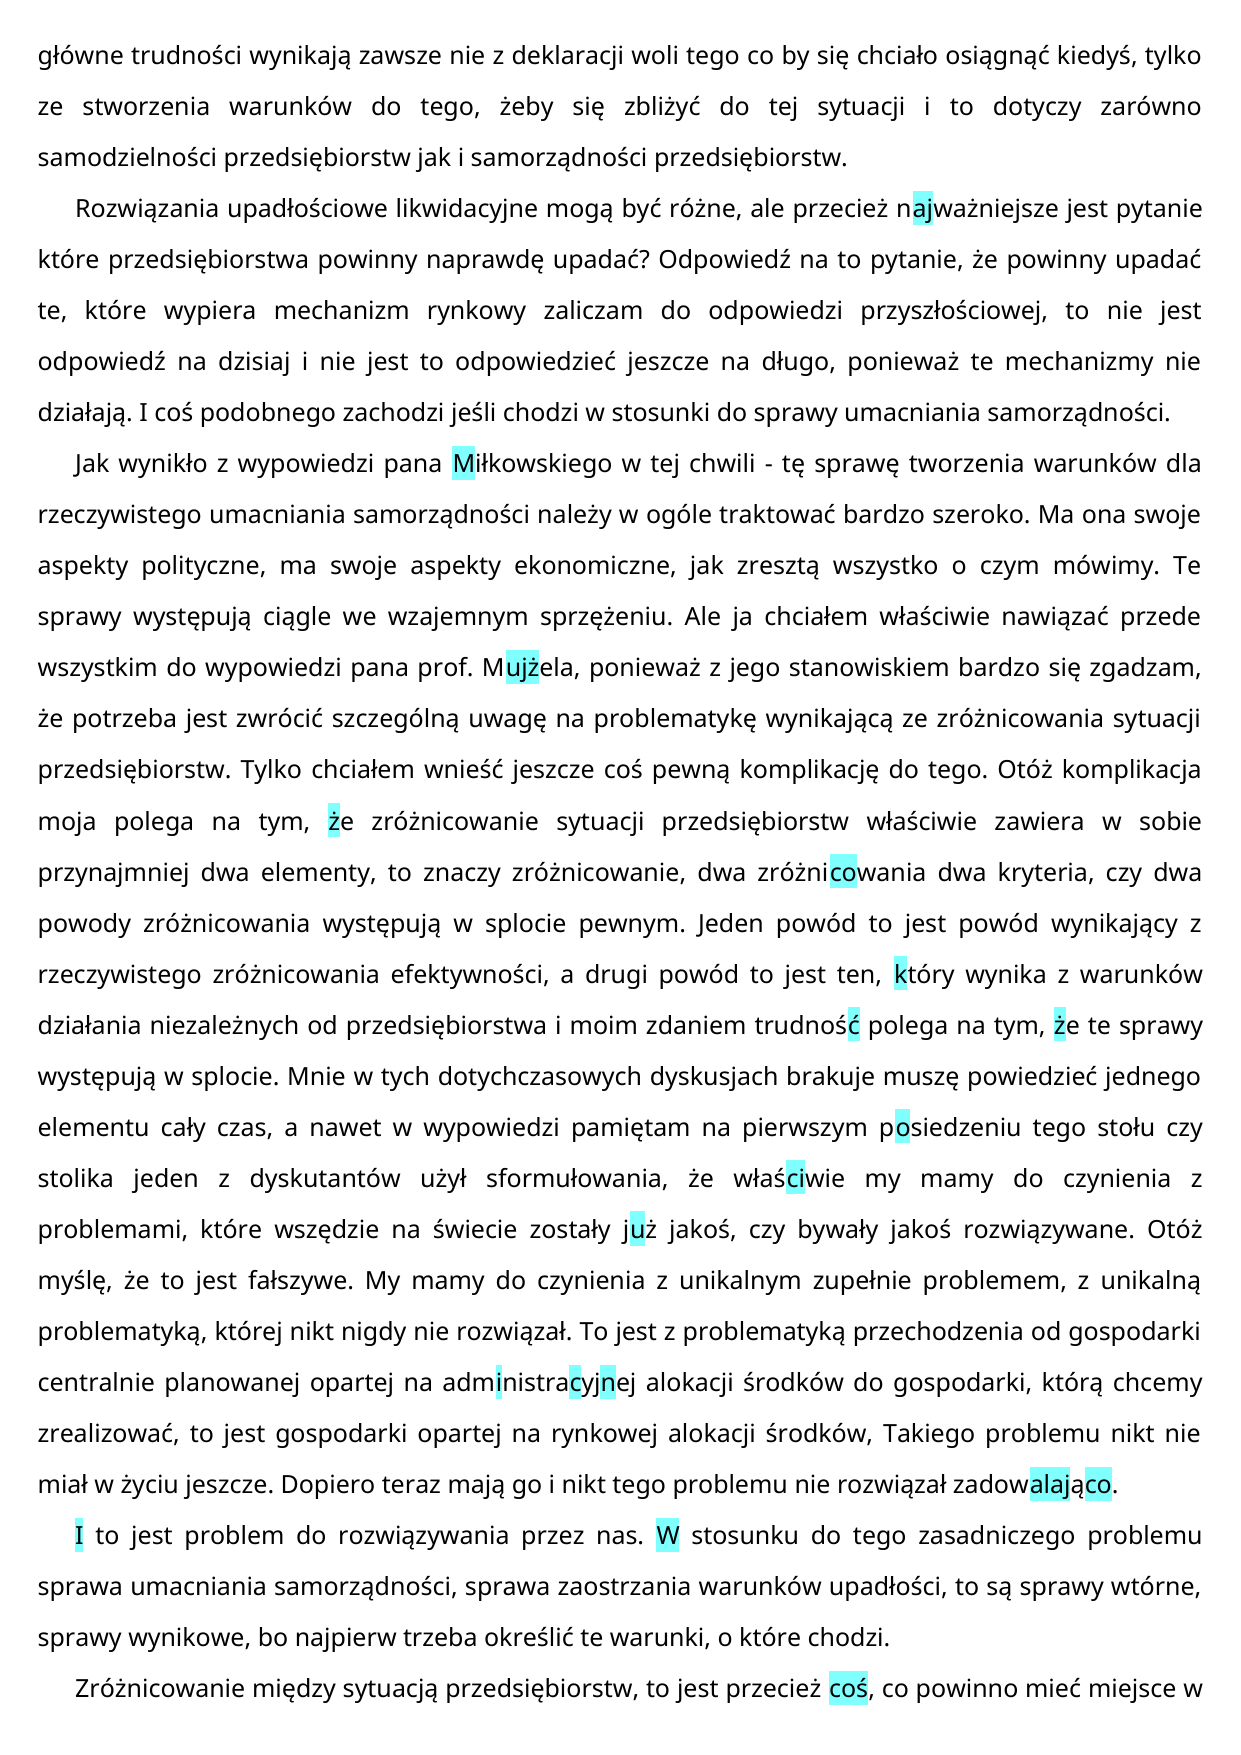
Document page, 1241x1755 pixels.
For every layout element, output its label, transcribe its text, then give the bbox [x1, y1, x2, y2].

text Jak wynikło z wypowiedzi pana Miłkowskiego w tej chwili - tę sprawę tworzenia warunków dla rzeczywistego umacniania samorządności należy w ogóle traktować bardzo szeroko. Ma ona swoje aspekty polityczne, ma swoje aspekty ekonomiczne, jak zresztą wszystko o czym mówimy. Te sprawy występują ciągle we wzajemnym sprzężeniu. Ale ja chciałem właściwie nawiązać przede wszystkim do wypowiedzi pana prof. Mujżela, ponieważ z jego stanowiskiem bardzo się zgadzam, że potrzeba jest zwrócić szczególną uwagę na problematykę wynikającą ze zróżnicowania sytuacji przedsiębiorstw. Tylko chciałem wnieść jeszcze coś pewną komplikację do tego. Otóż komplikacja moja polega na tym, że zróżnicowanie sytuacji przedsiębiorstw właściwie zawiera w sobie przynajmniej dwa elementy, to znaczy zróżnicowanie, dwa zróżnicowania dwa kryteria, czy dwa powody zróżnicowania występują w splocie pewnym. Jeden powód to jest powód wynikający z rzeczywistego zróżnicowania efektywności, a drugi powód to jest ten, który wynika z warunków działania niezależnych od przedsiębiorstwa i moim zdaniem trudność polega na tym, że te sprawy występują w splocie. Mnie w tych dotychczasowych dyskusjach brakuje muszę powiedzieć jednego elementu cały czas, a nawet w wypowiedzi pamiętam na pierwszym posiedzeniu tego stołu czy stolika jeden z dyskutantów użył sformułowania, że właściwie my mamy do czynienia z problemami, które wszędzie na świecie zostały już jakoś, czy bywały jakoś rozwiązywane. Otóż myślę, że to jest fałszywe. My mamy do czynienia z unikalnym zupełnie problemem, z unikalną problematyką, której nikt nigdy nie rozwiązał. To jest z problematyką przechodzenia od gospodarki centralnie planowanej opartej na administracyjnej alokacji środków do gospodarki, którą chcemy zrealizować, to jest gospodarki opartej na rynkowej alokacji środków, Takiego problemu nikt nie miał w życiu jeszcze. Dopiero teraz mają go i nikt tego problemu nie rozwiązał zadowalająco. [37, 446, 1203, 1501]
text Rozwiązania upadłościowe likwidacyjne mogą być różne, ale przecież najważniejsze jest pytanie które przedsiębiorstwa powinny naprawdę upadać? Odpowiedź na to pytanie, że powinny upadać te, które wypiera mechanizm rynkowy zaliczam do odpowiedzi przyszłościowej, to nie jest odpowiedź na dzisiaj i nie jest to odpowiedzieć jeszcze na długo, ponieważ te mechanizmy nie działają. I coś podobnego zachodzi jeśli chodzi w stosunki do sprawy umacniania samorządności. [37, 191, 1203, 429]
text główne trudności wynikają zawsze nie z deklaracji woli tego co by się chciało osiągnąć kiedyś, tylko ze stworzenia warunków do tego, żeby się zbliżyć do tej sytuacji i to dotyczy zarówno samodzielności przedsiębiorstw jak i samorządności przedsiębiorstw. [37, 37, 1203, 174]
text I to jest problem do rozwiązywania przez nas. W stosunku do tego zasadniczego problemu sprawa umacniania samorządności, sprawa zaostrzania warunków upadłości, to są sprawy wtórne, sprawy wynikowe, bo najpierw trzeba określić te warunki, o które chodzi. [37, 1518, 1203, 1654]
text Zróżnicowanie między sytuacją przedsiębiorstw, to jest przecież coś, co powinno mieć miejsce w [37, 1671, 1203, 1705]
